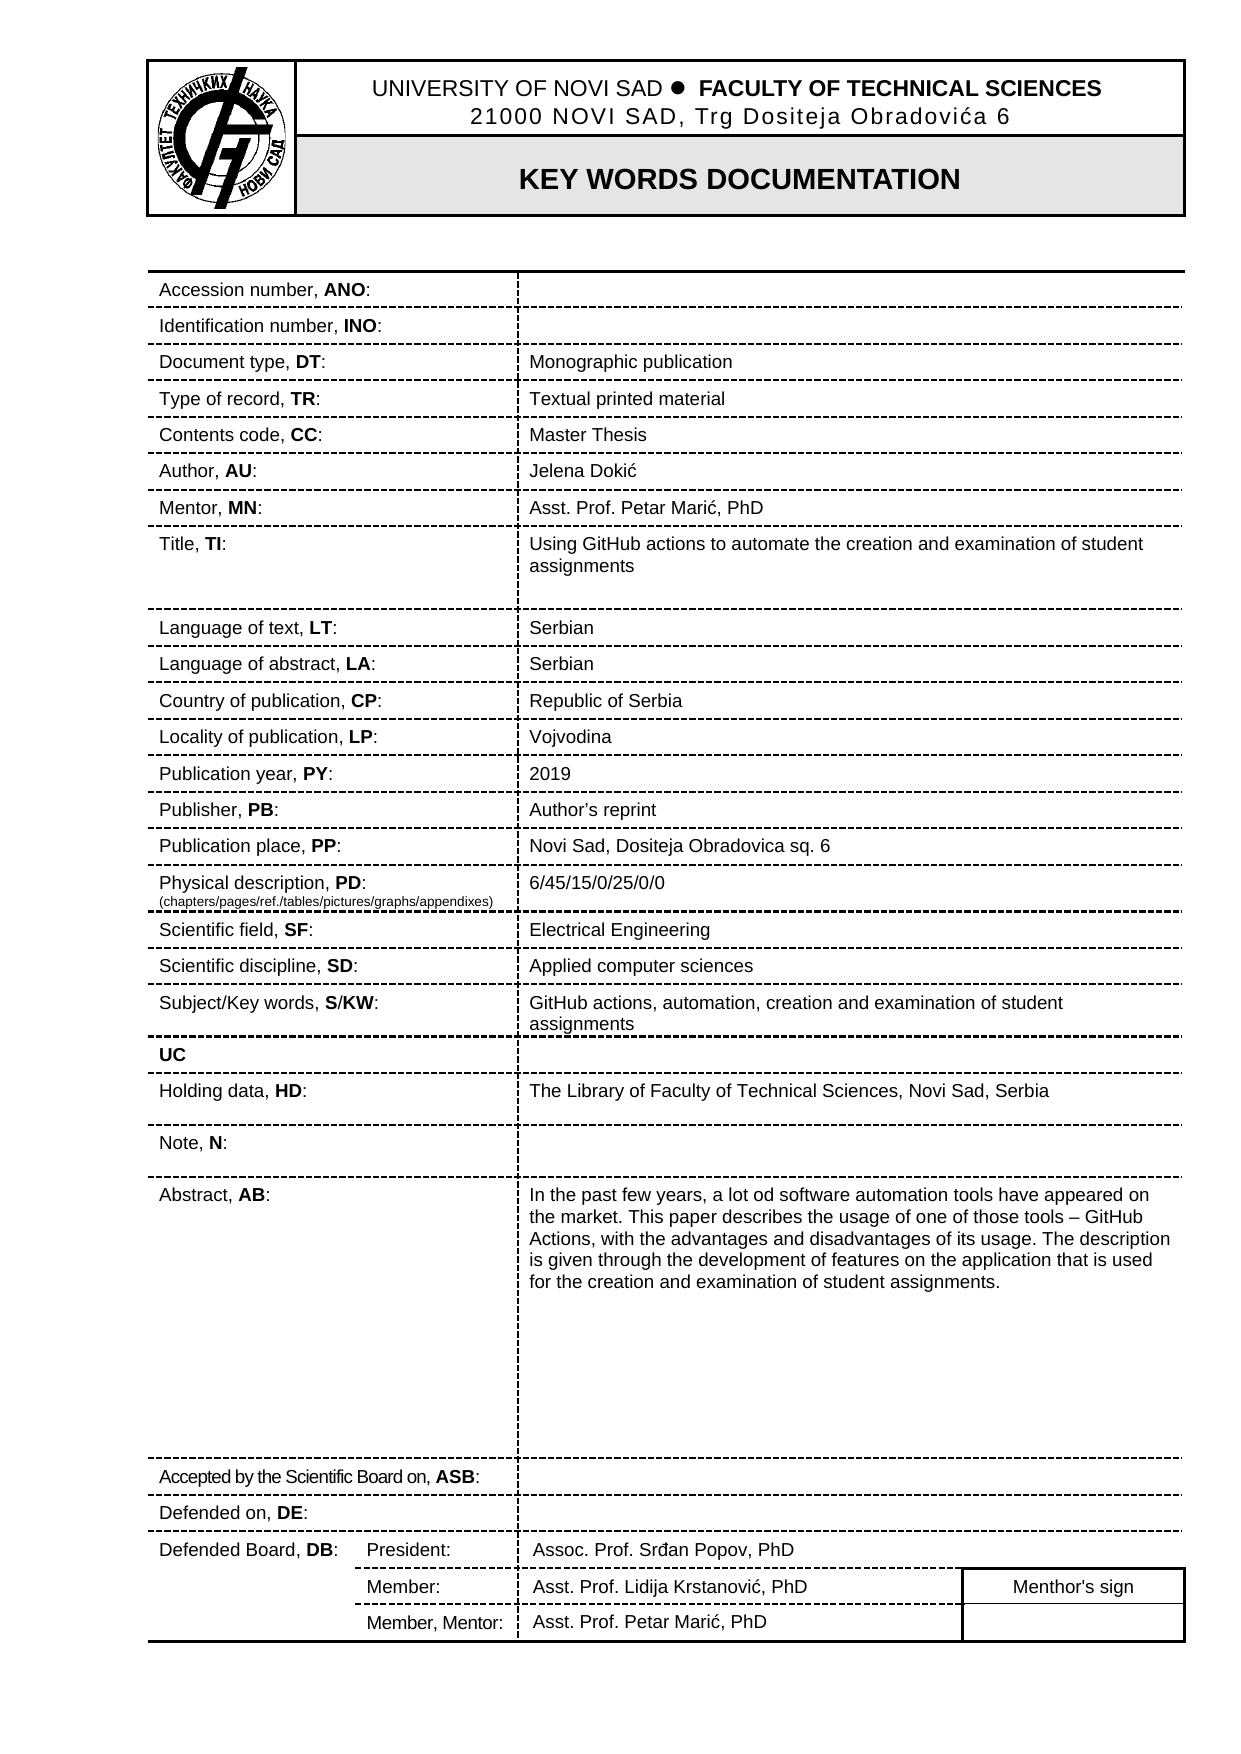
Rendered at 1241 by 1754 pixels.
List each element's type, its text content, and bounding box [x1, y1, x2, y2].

table_cell Accepted by the Scientific Board on, ASB: [148, 1457, 518, 1494]
table_cell Using GitHub actions to automate the creation and examination of student assignments [518, 525, 1184, 608]
table_cell Novi Sad, Dositeja Obradovica sq. 6 [518, 827, 1184, 863]
table_cell [518, 1457, 1184, 1494]
table_cell Scientific discipline, SD: [148, 947, 518, 983]
table_cell Publisher, PB: [148, 791, 518, 827]
table_cell Country of publication, CP: [148, 681, 518, 718]
table_cell Textual printed material [518, 379, 1184, 416]
table_cell Jelena Dokić [518, 452, 1184, 488]
table_cell Language of text, LT: [148, 608, 518, 645]
table_cell Electrical Engineering [518, 910, 1184, 947]
table_cell Identification number, INO: [148, 306, 518, 343]
table_cell Member: [355, 1567, 518, 1603]
table_cell Defended on, DE: [148, 1494, 518, 1530]
table_cell President: [355, 1530, 518, 1567]
table_cell [518, 306, 1184, 343]
table_cell Republic of Serbia [518, 681, 1184, 718]
table_header Accession number, ANO: [148, 273, 518, 306]
table_cell 2019 [518, 754, 1184, 791]
table_cell Member, Mentor: [355, 1603, 518, 1639]
table_cell Menthor's sign [964, 1570, 1183, 1603]
table_cell [962, 1530, 1184, 1567]
table_cell UC [148, 1035, 518, 1072]
table_cell Vojvodina [518, 718, 1184, 754]
table_cell Author’s reprint [518, 791, 1184, 827]
table_cell Scientific field, SF: [148, 910, 518, 947]
table_cell [148, 1603, 355, 1639]
table_cell Type of record, TR: [148, 379, 518, 416]
table_cell Abstract, AB: [148, 1176, 518, 1457]
table_cell Mentor, MN: [148, 489, 518, 525]
table_header [518, 273, 1184, 306]
table_cell Applied computer sciences [518, 947, 1184, 983]
table_cell Asst. Prof. Petar Marić, PhD [518, 489, 1184, 525]
table_cell Publication year, PY: [148, 754, 518, 791]
table_cell Publication place, PP: [148, 827, 518, 863]
table_cell Defended Board, DB: [148, 1530, 355, 1567]
table_cell Document type, DT: [148, 343, 518, 379]
table_cell Subject/Key words, S/KW: [148, 983, 518, 1035]
table_cell Note, N: [148, 1124, 518, 1176]
table_cell [518, 1124, 1184, 1176]
table_cell Author, AU: [148, 452, 518, 488]
table_cell Assoc. Prof. Srđan Popov, PhD [518, 1530, 962, 1567]
table_cell 6/45/15/0/25/0/0 [518, 864, 1184, 910]
table_cell Asst. Prof. Petar Marić, PhD [518, 1603, 961, 1639]
table_cell The Library of Faculty of Technical Sciences, Novi Sad, Serbia [518, 1072, 1184, 1124]
picture [157, 67, 286, 209]
table_cell In the past few years, a lot od software automation tools have appeared on the market. This paper describes the usage of one of those tools – GitHub Actions, with the advantages and disadvantages of its usage. The description is given through the development of features on the application that is used for the creation and examination of student assignments. [518, 1176, 1184, 1457]
table_cell Locality of publication, LP: [148, 718, 518, 754]
table_cell GitHub actions, automation, creation and examination of student assignments [518, 983, 1184, 1035]
table_cell Title, TI: [148, 525, 518, 608]
table_cell [518, 1035, 1184, 1072]
table_cell [148, 1567, 355, 1603]
table_cell Master Thesis [518, 416, 1184, 452]
table_cell [964, 1604, 1183, 1639]
table_cell Monographic publication [518, 343, 1184, 379]
table_cell Asst. Prof. Lidija Krstanović, PhD [518, 1567, 961, 1603]
table_cell [518, 1494, 1184, 1530]
table_cell Serbian [518, 608, 1184, 645]
table_cell Serbian [518, 645, 1184, 681]
table_cell Language of abstract, LA: [148, 645, 518, 681]
table_cell Physical description, PD: (chapters/pages/ref./tables/pictures/graphs/appendixes) [148, 864, 518, 910]
table_cell Contents code, CC: [148, 416, 518, 452]
table_cell Holding data, HD: [148, 1072, 518, 1124]
